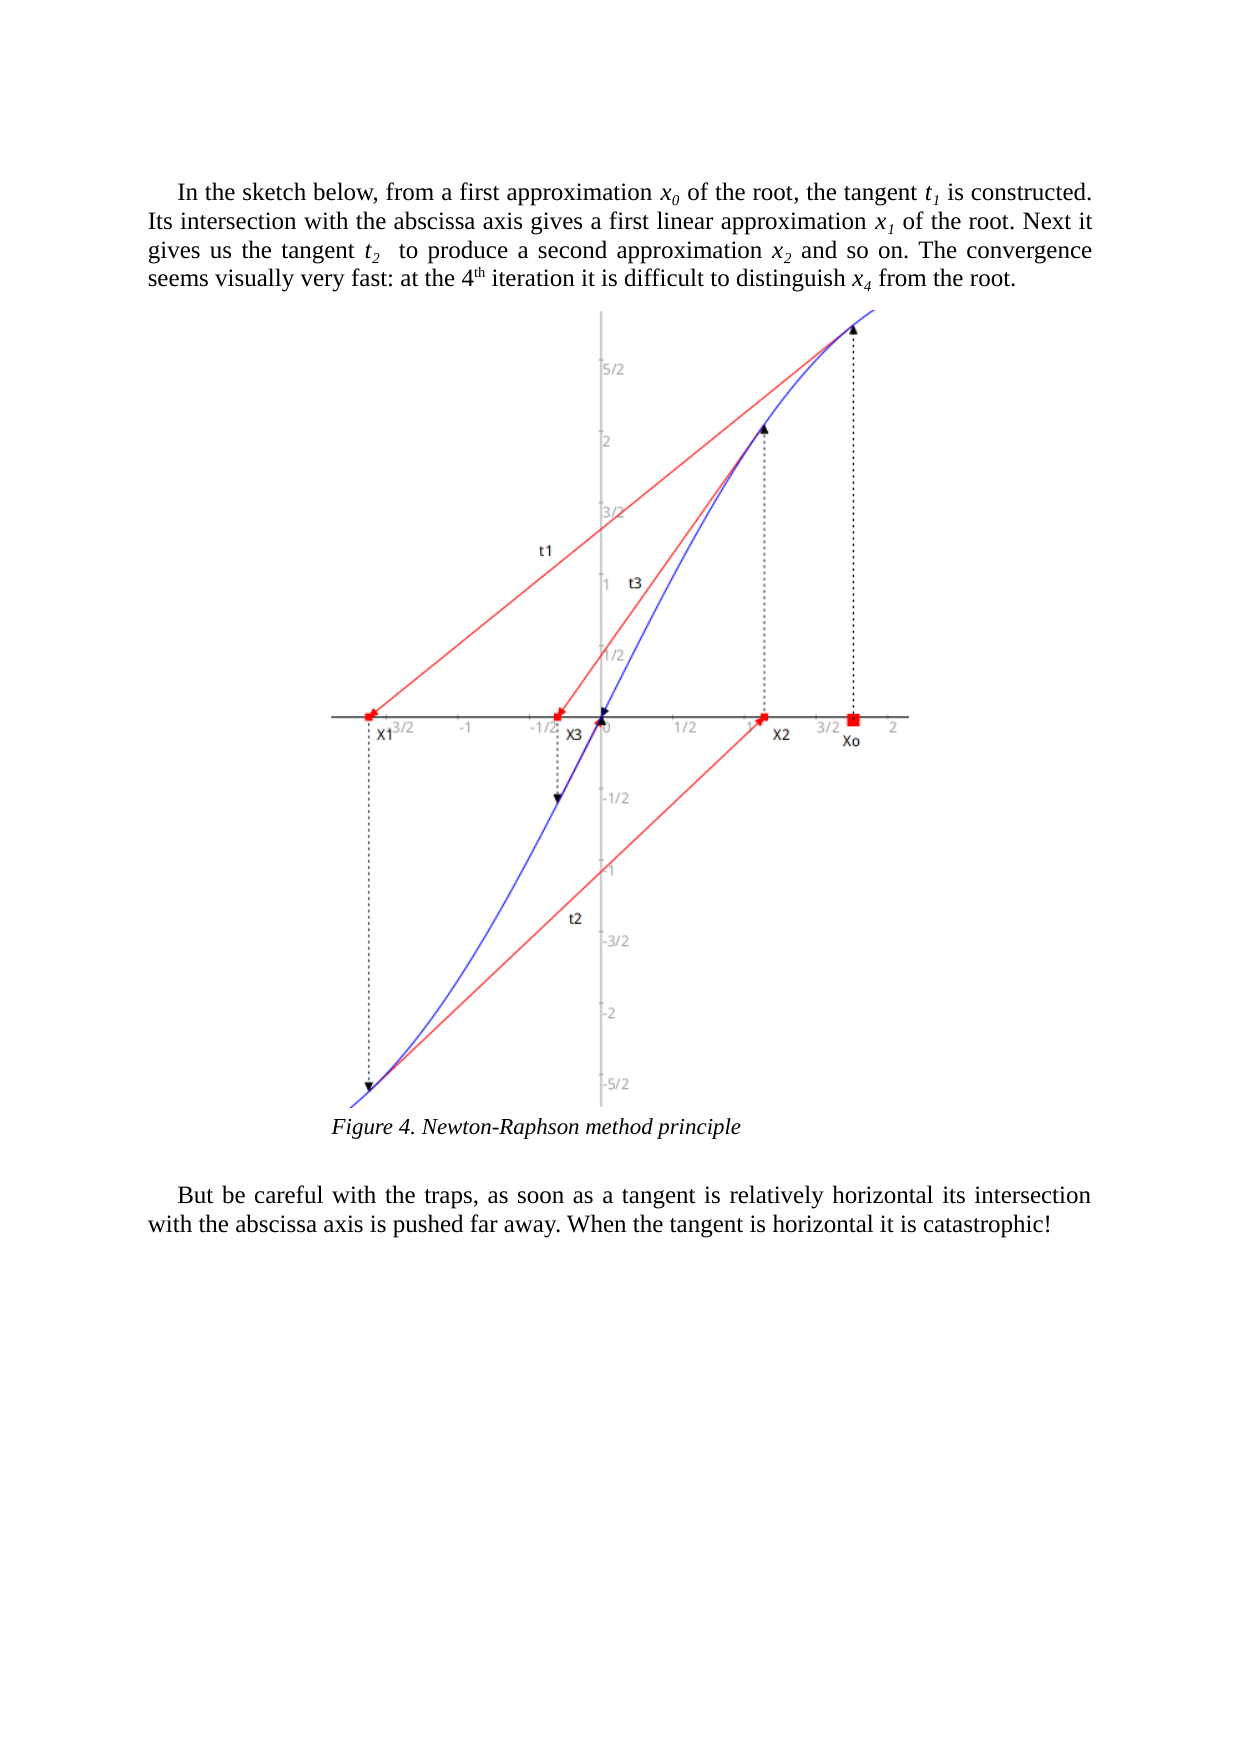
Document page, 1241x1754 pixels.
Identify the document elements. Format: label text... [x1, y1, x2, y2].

text In the sketch below, from a first approximation x₀ of the root, the tangent t₁ is constructed. Its intersection with the abscissa axis gives a first linear approximation x₁ of the root. Next it gives us the tangent t₂ to produce a second approximation x₂ and so on. The convergence seems visually very fast: at the 4th iteration it is difficult to distinguish x₄ from the root. [148, 177, 1093, 292]
text Figure 4. Newton-Raphson method principle [331, 1108, 909, 1139]
text But be careful with the traps, as soon as a tangent is relatively horizontal its intersection with the abscissa axis is pushed far away. When the tangent is horizontal it is catastrophic! [148, 1180, 1093, 1237]
picture [331, 310, 909, 1108]
